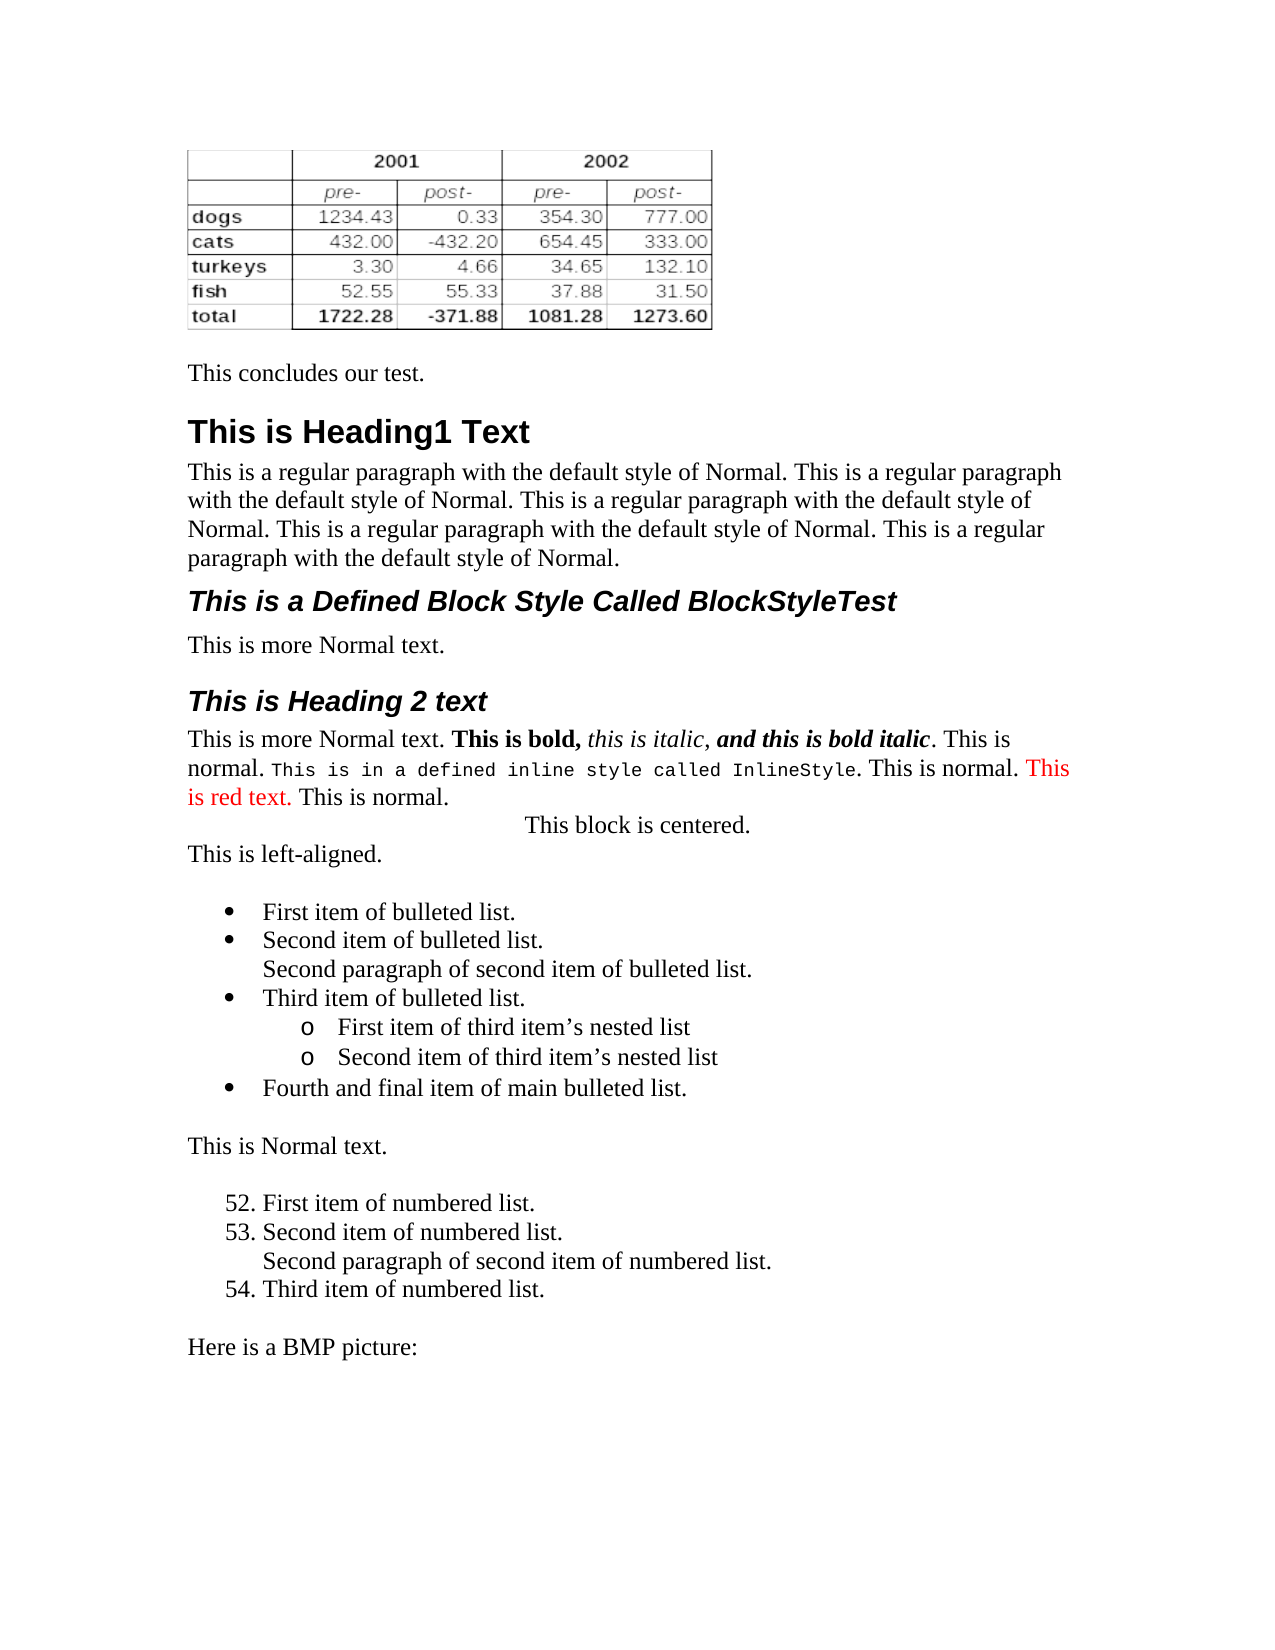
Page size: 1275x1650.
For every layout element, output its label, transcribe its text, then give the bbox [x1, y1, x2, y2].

text This is a Defined Block Style Called BlockStyleTest [187, 584, 1087, 618]
text This is Normal text. [187, 1131, 1087, 1159]
list Fourth and final item of main bulleted list. [225, 1073, 1087, 1102]
text This is left-aligned. [187, 839, 1087, 868]
list First item of numbered list. [225, 1188, 1087, 1217]
subtitle This is Heading 2 text [187, 684, 1087, 718]
subtitle This is Heading1 Text [187, 412, 1087, 451]
text Second paragraph of second item of bulleted list. [262, 954, 1087, 983]
text This concludes our test. [187, 358, 1087, 387]
text This is a regular paragraph with the default style of Normal. This is a regular paragraph with the default style of Normal. This is a regular paragraph with the default style of Normal. This is a regular paragraph with the default style of Normal. This is a regular paragraph with the default style of Normal. [187, 457, 1087, 572]
list First item of bulleted list. [225, 897, 1087, 925]
text This block is centered. [187, 810, 1087, 839]
list Third item of bulleted list. [225, 983, 1087, 1012]
text This is more Normal text. This is bold, this is italic, and this is bold italic. This is normal. This is in a defined inline style called InlineStyle. This is normal. This is red text. This is normal. [187, 724, 1087, 810]
list First item of third item’s nested list [300, 1012, 1087, 1042]
list Second item of bulleted list. [225, 925, 1087, 954]
list Second item of numbered list. [225, 1217, 1087, 1246]
text Here is a BMP picture: [187, 1332, 1087, 1361]
text Second paragraph of second item of numbered list. [262, 1246, 1087, 1274]
list Third item of numbered list. [225, 1274, 1087, 1303]
text This is more Normal text. [187, 630, 1087, 659]
list Second item of third item’s nested list [300, 1042, 1087, 1073]
